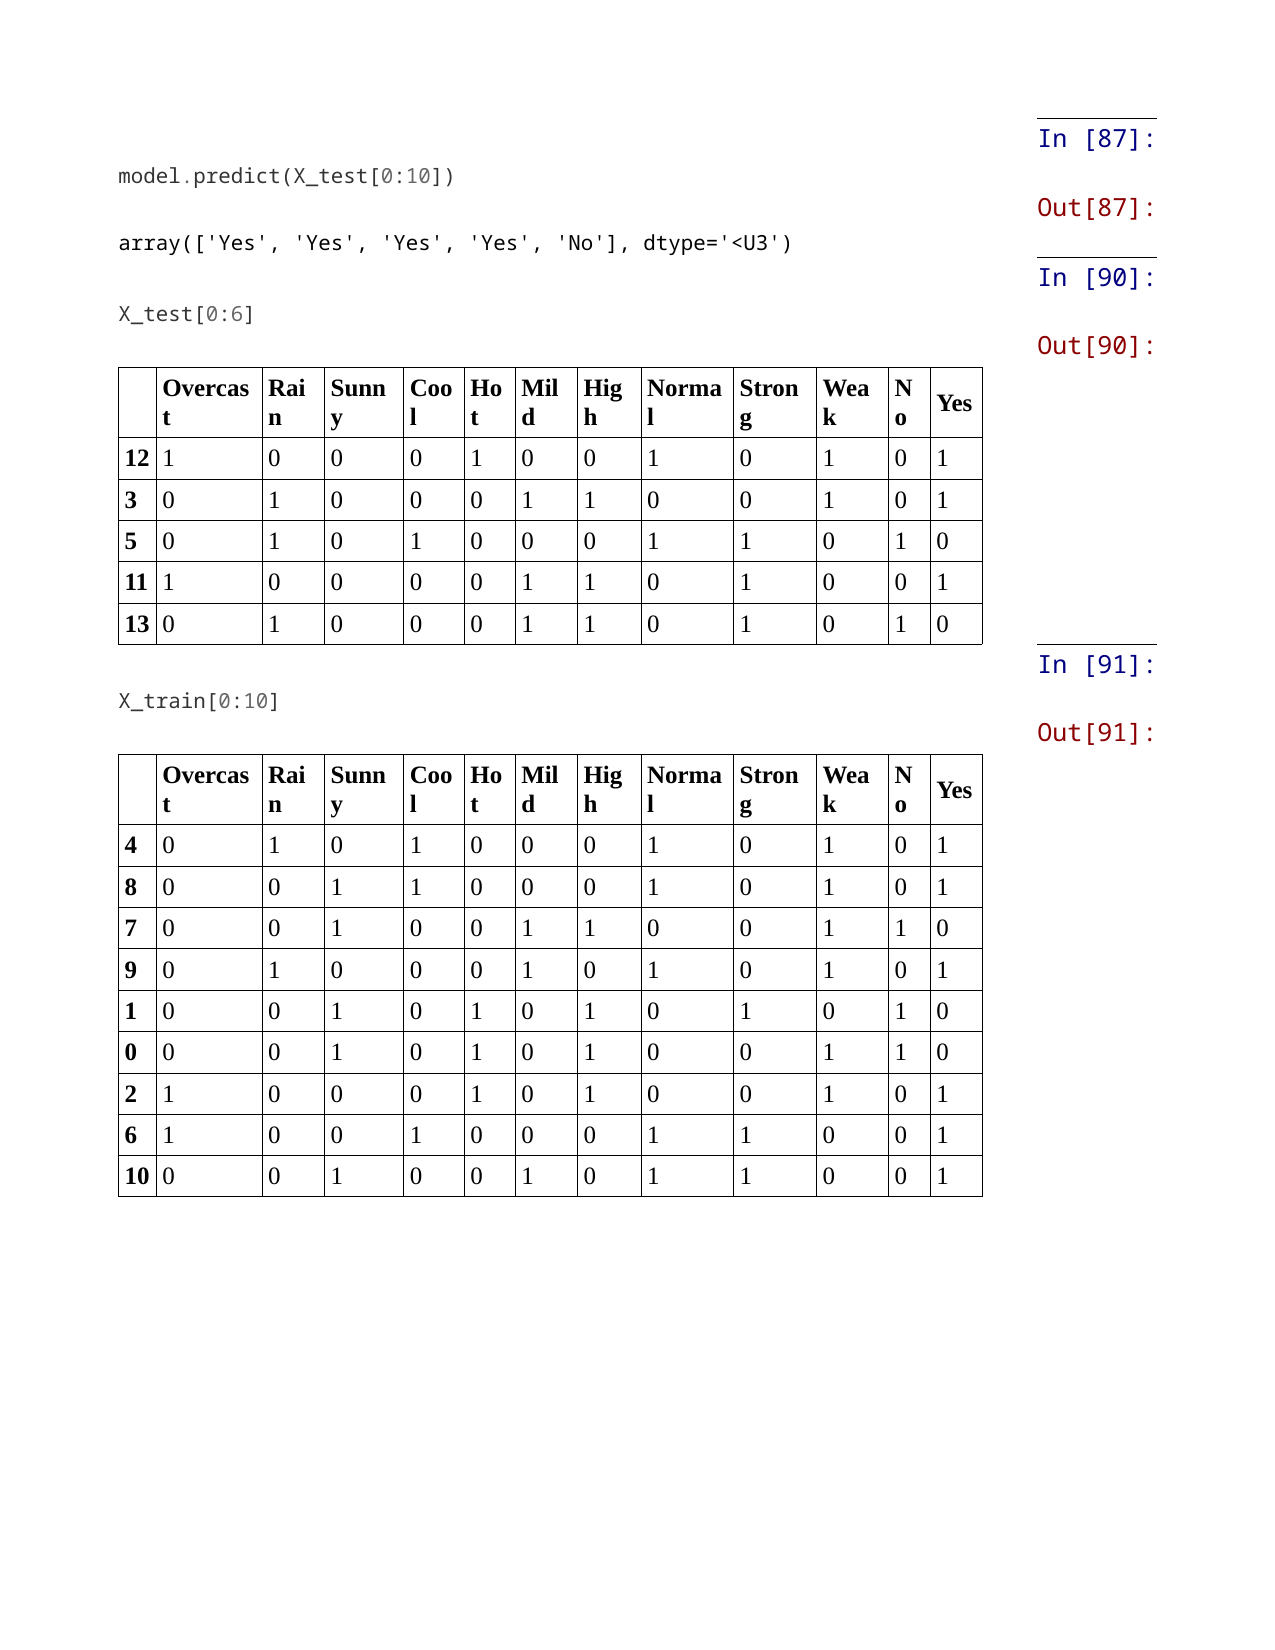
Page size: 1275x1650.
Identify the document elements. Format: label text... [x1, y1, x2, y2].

table_cell 0 [263, 1074, 324, 1114]
table_cell 0 [889, 480, 930, 520]
text In [90]: [118, 257, 1157, 294]
table_header Cool [404, 755, 464, 824]
table_cell 0 [325, 604, 403, 644]
table_cell 0 [516, 438, 577, 478]
table_cell 0 [263, 1032, 324, 1072]
table_cell 0 [157, 949, 262, 990]
table_cell 6 [119, 1115, 156, 1155]
table_cell 1 [325, 1156, 403, 1196]
table_cell 1 [325, 1032, 403, 1072]
table_header No [889, 755, 930, 824]
text Out[91]: [118, 715, 1157, 749]
table_cell 1 [578, 562, 641, 602]
table_cell 5 [119, 521, 156, 561]
table_header [119, 755, 156, 824]
table_cell 0 [734, 908, 816, 948]
table_cell 0 [465, 825, 515, 866]
text array(['Yes', 'Yes', 'Yes', 'Yes', 'No'], dtype='<U3') [118, 228, 1157, 257]
table_cell 0 [263, 991, 324, 1031]
table_header Sunny [325, 368, 403, 437]
table_cell 0 [263, 867, 324, 907]
table_header Weak [817, 368, 888, 437]
table_cell 0 [263, 1115, 324, 1155]
text X_train[0:10] [118, 687, 1157, 715]
table_cell 1 [734, 991, 816, 1031]
table_cell 0 [465, 867, 515, 907]
table_header No [889, 368, 930, 437]
table_cell 0 [817, 991, 888, 1031]
table_cell 1 [465, 1074, 515, 1114]
table_cell 0 [465, 562, 515, 602]
table_cell 0 [578, 949, 641, 990]
table_cell 0 [578, 867, 641, 907]
table_cell 0 [931, 1032, 982, 1072]
table_cell 0 [516, 991, 577, 1031]
table_cell 0 [516, 1074, 577, 1114]
table_cell 0 [465, 1115, 515, 1155]
table_cell 7 [119, 908, 156, 948]
table_cell 0 [889, 949, 930, 990]
table_cell 0 [734, 480, 816, 520]
table_cell 1 [642, 438, 733, 478]
table_cell 0 [465, 949, 515, 990]
table_cell 1 [817, 438, 888, 478]
table_cell 0 [404, 480, 464, 520]
table_cell 0 [734, 1032, 816, 1072]
table_cell 1 [931, 949, 982, 990]
table_cell 1 [817, 1074, 888, 1114]
table_cell 8 [119, 867, 156, 907]
table_cell 0 [465, 480, 515, 520]
table_cell 1 [578, 480, 641, 520]
table_cell 0 [157, 991, 262, 1031]
table_cell 1 [817, 480, 888, 520]
text Out[87]: [118, 189, 1157, 223]
table_cell 1 [263, 949, 324, 990]
table_header Sunny [325, 755, 403, 824]
table_cell 3 [119, 480, 156, 520]
table_cell 1 [734, 1115, 816, 1155]
table_cell 1 [817, 825, 888, 866]
table_cell 0 [263, 438, 324, 478]
table_cell 1 [516, 908, 577, 948]
table_cell 1 [642, 867, 733, 907]
table_cell 0 [516, 521, 577, 561]
table_cell 0 [578, 521, 641, 561]
table_cell 0 [578, 438, 641, 478]
table_cell 0 [817, 521, 888, 561]
table_header Strong [734, 368, 816, 437]
table_cell 0 [465, 521, 515, 561]
table_cell 0 [325, 480, 403, 520]
table_cell 0 [516, 825, 577, 866]
table_cell 1 [516, 480, 577, 520]
table_header Normal [642, 368, 733, 437]
table_cell 1 [465, 438, 515, 478]
text X_test[0:6] [118, 299, 1157, 328]
table_header Hot [465, 368, 515, 437]
table_cell 1 [931, 480, 982, 520]
table_cell 1 [889, 1032, 930, 1072]
table_cell 12 [119, 438, 156, 478]
table_cell 0 [889, 562, 930, 602]
table_cell 10 [119, 1156, 156, 1196]
table_cell 1 [263, 521, 324, 561]
table_cell 0 [404, 1074, 464, 1114]
table_cell 1 [325, 908, 403, 948]
table_cell 0 [889, 825, 930, 866]
table_cell 1 [889, 604, 930, 644]
table_cell 0 [404, 1032, 464, 1072]
table_cell 0 [157, 521, 262, 561]
table_header Cool [404, 368, 464, 437]
table_cell 0 [516, 1115, 577, 1155]
table_cell 1 [263, 604, 324, 644]
table_cell 0 [119, 1032, 156, 1072]
table_cell 0 [465, 1156, 515, 1196]
table_cell 0 [578, 1115, 641, 1155]
table_header Weak [817, 755, 888, 824]
table_cell 1 [578, 991, 641, 1031]
table_header High [578, 755, 641, 824]
table_cell 1 [931, 1115, 982, 1155]
table_cell 0 [642, 604, 733, 644]
table_cell 0 [642, 991, 733, 1031]
table_cell 1 [404, 521, 464, 561]
text In [87]: [118, 118, 1157, 155]
table_cell 1 [578, 908, 641, 948]
table_cell 0 [157, 604, 262, 644]
table_cell 0 [889, 867, 930, 907]
table_cell 1 [889, 991, 930, 1031]
table_cell 0 [404, 949, 464, 990]
table_cell 1 [642, 825, 733, 866]
table_cell 0 [931, 604, 982, 644]
table_cell 0 [404, 908, 464, 948]
table_cell 0 [516, 867, 577, 907]
table_cell 0 [325, 1074, 403, 1114]
table_cell 0 [157, 825, 262, 866]
table_cell 1 [817, 1032, 888, 1072]
table_cell 1 [817, 908, 888, 948]
table_cell 1 [263, 825, 324, 866]
table_cell 1 [578, 1032, 641, 1072]
table_cell 0 [157, 480, 262, 520]
table_cell 1 [516, 562, 577, 602]
table_header Normal [642, 755, 733, 824]
table_cell 0 [642, 908, 733, 948]
table_cell 0 [325, 949, 403, 990]
table_cell 1 [325, 991, 403, 1031]
table_cell 0 [157, 908, 262, 948]
table_cell 0 [516, 1032, 577, 1072]
table_cell 0 [931, 991, 982, 1031]
table_cell 0 [404, 1156, 464, 1196]
table_header Overcast [157, 368, 262, 437]
table_cell 1 [642, 949, 733, 990]
table_header Yes [931, 755, 982, 824]
table_cell 0 [817, 1115, 888, 1155]
table_cell 0 [465, 604, 515, 644]
table_cell 0 [734, 438, 816, 478]
table_cell 1 [642, 1156, 733, 1196]
table_cell 1 [734, 604, 816, 644]
table_header Overcast [157, 755, 262, 824]
table_cell 1 [263, 480, 324, 520]
table_cell 0 [817, 1156, 888, 1196]
table_header Mild [516, 755, 577, 824]
table_cell 0 [578, 1156, 641, 1196]
table_cell 1 [931, 1074, 982, 1114]
table_header [119, 368, 156, 437]
table_cell 9 [119, 949, 156, 990]
table_cell 1 [931, 867, 982, 907]
table_cell 1 [157, 438, 262, 478]
table_cell 0 [157, 1032, 262, 1072]
table_cell 2 [119, 1074, 156, 1114]
table_cell 0 [157, 867, 262, 907]
table_cell 0 [931, 521, 982, 561]
table_cell 1 [889, 521, 930, 561]
table_cell 0 [642, 1074, 733, 1114]
table_cell 0 [404, 562, 464, 602]
table_cell 0 [325, 521, 403, 561]
table_cell 1 [734, 521, 816, 561]
table_cell 1 [931, 825, 982, 866]
table_cell 1 [157, 1074, 262, 1114]
table_cell 1 [465, 991, 515, 1031]
table_cell 0 [642, 562, 733, 602]
table_cell 0 [263, 908, 324, 948]
table_cell 0 [404, 991, 464, 1031]
table_cell 0 [404, 604, 464, 644]
table_cell 0 [325, 1115, 403, 1155]
table_header Rain [263, 368, 324, 437]
table_cell 1 [642, 521, 733, 561]
table_cell 1 [642, 1115, 733, 1155]
table_cell 0 [325, 562, 403, 602]
table_cell 0 [578, 825, 641, 866]
table_header High [578, 368, 641, 437]
table_cell 1 [734, 1156, 816, 1196]
table_cell 0 [404, 438, 464, 478]
table_cell 1 [325, 867, 403, 907]
table_cell 0 [734, 867, 816, 907]
text In [91]: [118, 644, 1157, 681]
table_header Yes [931, 368, 982, 437]
table_cell 0 [263, 562, 324, 602]
table_cell 0 [931, 908, 982, 948]
table_cell 0 [734, 1074, 816, 1114]
table_cell 0 [325, 438, 403, 478]
table_cell 0 [817, 604, 888, 644]
table_cell 1 [578, 1074, 641, 1114]
table_cell 0 [642, 1032, 733, 1072]
table_cell 0 [642, 480, 733, 520]
table_cell 11 [119, 562, 156, 602]
table_cell 0 [263, 1156, 324, 1196]
table_cell 1 [931, 438, 982, 478]
table_header Hot [465, 755, 515, 824]
table_cell 1 [889, 908, 930, 948]
text Out[90]: [118, 328, 1157, 362]
table_cell 1 [734, 562, 816, 602]
table_cell 0 [889, 1115, 930, 1155]
table_cell 1 [404, 867, 464, 907]
table_cell 1 [931, 562, 982, 602]
table_cell 0 [889, 1156, 930, 1196]
table_cell 1 [157, 562, 262, 602]
table_cell 0 [157, 1156, 262, 1196]
table_cell 0 [325, 825, 403, 866]
text model.predict(X_test[0:10]) [118, 161, 1157, 189]
table_cell 1 [516, 949, 577, 990]
table_header Strong [734, 755, 816, 824]
table_cell 1 [931, 1156, 982, 1196]
table_cell 1 [119, 991, 156, 1031]
table_cell 0 [889, 1074, 930, 1114]
table_cell 1 [817, 867, 888, 907]
table_cell 13 [119, 604, 156, 644]
table_cell 0 [734, 949, 816, 990]
table_cell 4 [119, 825, 156, 866]
table_cell 1 [516, 604, 577, 644]
table_cell 1 [516, 1156, 577, 1196]
table_cell 1 [465, 1032, 515, 1072]
table_cell 1 [157, 1115, 262, 1155]
table_cell 1 [817, 949, 888, 990]
table_cell 0 [889, 438, 930, 478]
table_cell 0 [465, 908, 515, 948]
table_cell 0 [734, 825, 816, 866]
table_cell 1 [578, 604, 641, 644]
table_cell 1 [404, 825, 464, 866]
table_cell 1 [404, 1115, 464, 1155]
table_header Rain [263, 755, 324, 824]
table_cell 0 [817, 562, 888, 602]
table_header Mild [516, 368, 577, 437]
